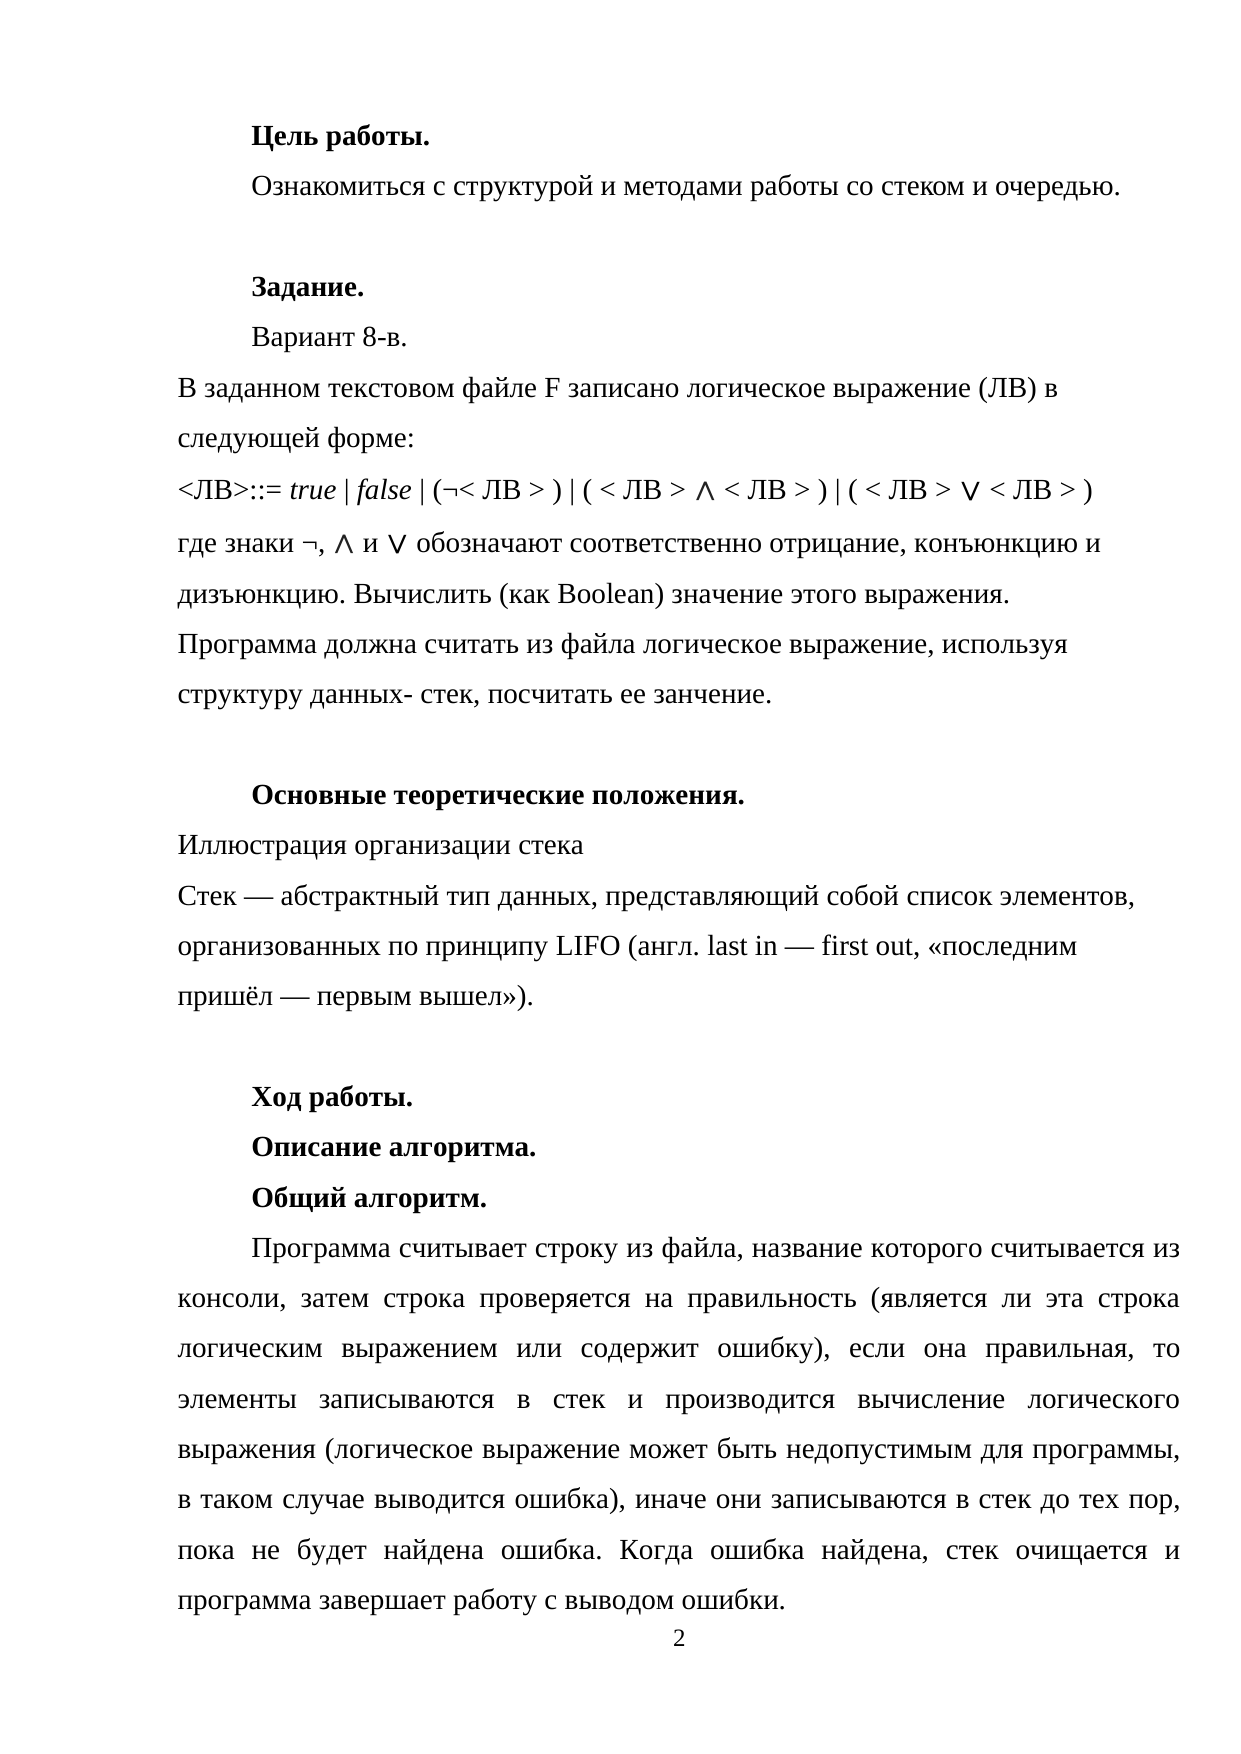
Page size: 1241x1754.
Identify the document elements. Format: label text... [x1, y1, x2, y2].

text дизъюнкцию. Вычислить (как Boolean) значение этого выражения. [177, 576, 1181, 609]
text следующей форме: [177, 420, 1181, 453]
text Задание. [177, 269, 1181, 303]
text Цель работы. [177, 118, 1181, 152]
text Вариант 8-в. [177, 319, 1181, 353]
text Основные теоретические положения. [177, 777, 1181, 811]
text Ход работы. [177, 1079, 1181, 1113]
text Программа считывает строку из файла, название которого считывается из консоли, затем строка проверяется на правильность (является ли эта строка логическим выражением или содержит ошибку), если она правильная, то элементы записываются в стек и производится вычисление логического выражения (логическое выражение может быть недопустимым для программы, в таком случае выводится ошибка), иначе они записываются в стек до тех пор, пока не будет найдена ошибка. Когда ошибка найдена, стек очищается и программа завершает работу с выводом ошибки. [177, 1230, 1181, 1616]
text В заданном текстовом файле F записано логическое выражение (ЛВ) в [177, 370, 1181, 403]
text Описание алгоритма. [177, 1129, 1181, 1163]
text Стек — абстрактный тип данных, представляющий собой список элементов, организованных по принципу LIFO (англ. last in — first out, «последним пришёл — первым вышел»). [177, 878, 1181, 1012]
text Ознакомиться с структурой и методами работы со стеком и очередью. [177, 168, 1181, 202]
text Иллюстрация организации стека [177, 827, 1181, 861]
text где знаки ¬{\displaystyle A}, ∧ и ∨ обозначают соответственно отрицание, конъюнкцию и [177, 523, 1181, 558]
text Программа должна считать из файла логическое выражение, используя структуру данных- стек, посчитать ее занчение. [177, 626, 1181, 710]
text Общий алгоритм. [177, 1180, 1181, 1213]
text <ЛВ>::= true | false | (¬{\displaystyle A}< ЛВ > ) | ( < ЛВ > ∧ < ЛВ > ) | ( < ЛВ > ∨ < ЛВ > ) [177, 470, 1181, 506]
